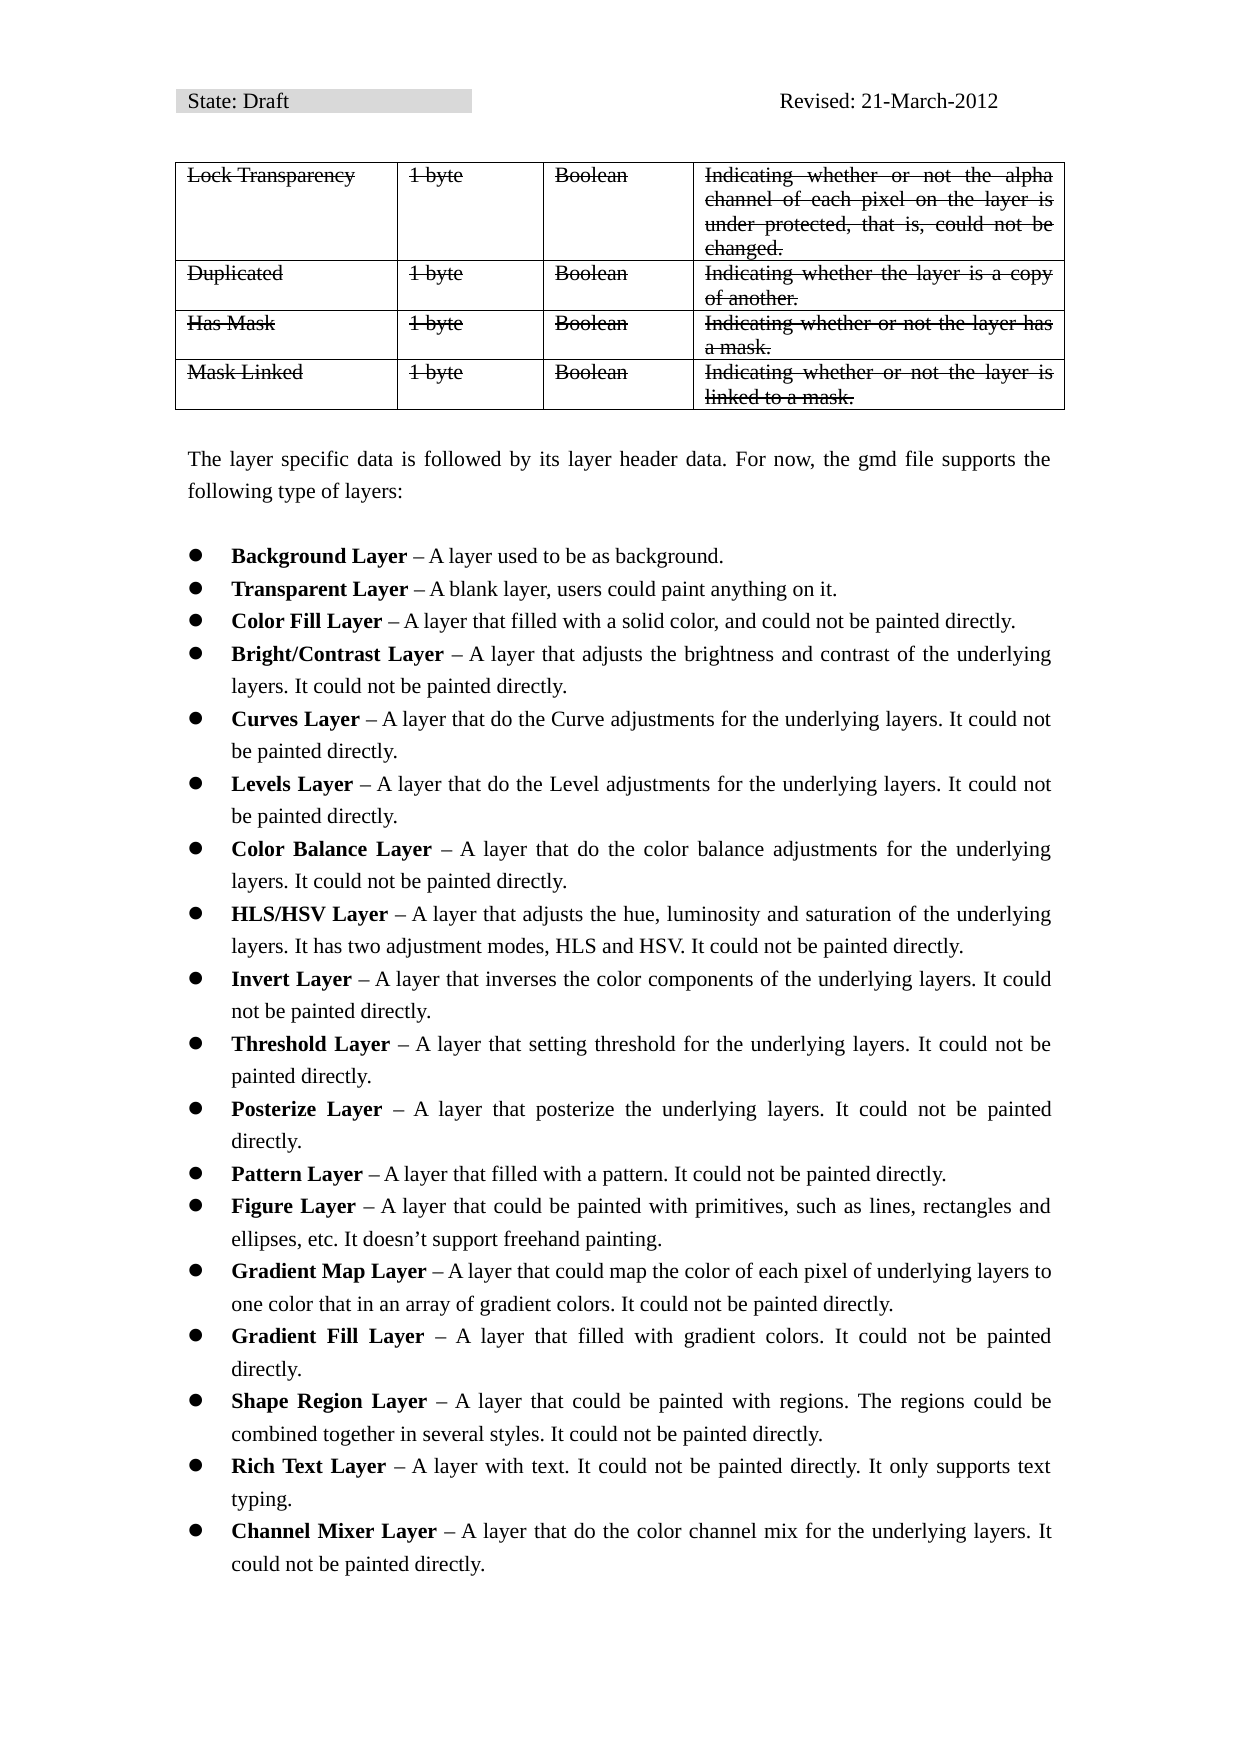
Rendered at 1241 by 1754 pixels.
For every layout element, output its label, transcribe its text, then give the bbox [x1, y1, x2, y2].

list Color Balance Layer – A layer that do the color balance adjustments for the underlying layers. It could not be painted directly. [187, 832, 1053, 897]
list Transparent Layer – A blank layer, users could paint anything on it. [187, 572, 1053, 605]
list HLS/HSV Layer – A layer that adjusts the hue, luminosity and saturation of the underlying layers. It has two adjustment modes, HLS and HSV. It could not be painted directly. [187, 897, 1053, 962]
table_cell Boolean [544, 261, 693, 310]
table_cell Duplicated [176, 261, 397, 310]
table_cell 1 byte [398, 360, 543, 409]
list Rich Text Layer – A layer with text. It could not be painted directly. It only supports text typing. [187, 1450, 1053, 1515]
list Curves Layer – A layer that do the Curve adjustments for the underlying layers. It could not be painted directly. [187, 702, 1053, 767]
table_cell Boolean [544, 163, 693, 260]
list Pattern Layer – A layer that filled with a pattern. It could not be painted directly. [187, 1157, 1053, 1190]
list Figure Layer – A layer that could be painted with primitives, such as lines, rectangles and ellipses, etc. It doesn’t support freehand painting. [187, 1190, 1053, 1255]
text The layer specific data is followed by its layer header data. For now, the gmd file supports the following type of layers: [187, 442, 1053, 507]
list Posterize Layer – A layer that posterize the underlying layers. It could not be painted directly. [187, 1092, 1053, 1157]
list Background Layer – A layer used to be as background. [187, 540, 1053, 572]
table_cell 1 byte [398, 261, 543, 310]
table_cell 1 byte [398, 163, 543, 260]
table_cell Indicating whether or not the layer has a mask. [694, 311, 1064, 359]
table_cell Lock Transparency [176, 163, 397, 260]
table_cell 1 byte [398, 311, 543, 359]
table_cell Has Mask [176, 311, 397, 359]
table_cell Boolean [544, 360, 693, 409]
table_cell Boolean [544, 311, 693, 359]
list Levels Layer – A layer that do the Level adjustments for the underlying layers. It could not be painted directly. [187, 767, 1053, 832]
table_cell Indicating whether the layer is a copy of another. [694, 261, 1064, 310]
list Channel Mixer Layer – A layer that do the color channel mix for the underlying layers. It could not be painted directly. [187, 1515, 1053, 1580]
list Bright/Contrast Layer – A layer that adjusts the brightness and contrast of the underlying layers. It could not be painted directly. [187, 637, 1053, 702]
table_cell Mask Linked [176, 360, 397, 409]
list Gradient Fill Layer – A layer that filled with gradient colors. It could not be painted directly. [187, 1320, 1053, 1385]
list Invert Layer – A layer that inverses the color components of the underlying layers. It could not be painted directly. [187, 962, 1053, 1027]
table_cell Indicating whether or not the layer is linked to a mask. [694, 360, 1064, 409]
list Color Fill Layer – A layer that filled with a solid color, and could not be painted directly. [187, 605, 1053, 637]
list Threshold Layer – A layer that setting threshold for the underlying layers. It could not be painted directly. [187, 1027, 1053, 1092]
list Gradient Map Layer – A layer that could map the color of each pixel of underlying layers to one color that in an array of gradient colors. It could not be painted directly. [187, 1255, 1053, 1320]
table_cell Indicating whether or not the alpha channel of each pixel on the layer is under protected, that is, could not be changed. [694, 163, 1064, 260]
list Shape Region Layer – A layer that could be painted with regions. The regions could be combined together in several styles. It could not be painted directly. [187, 1385, 1053, 1450]
